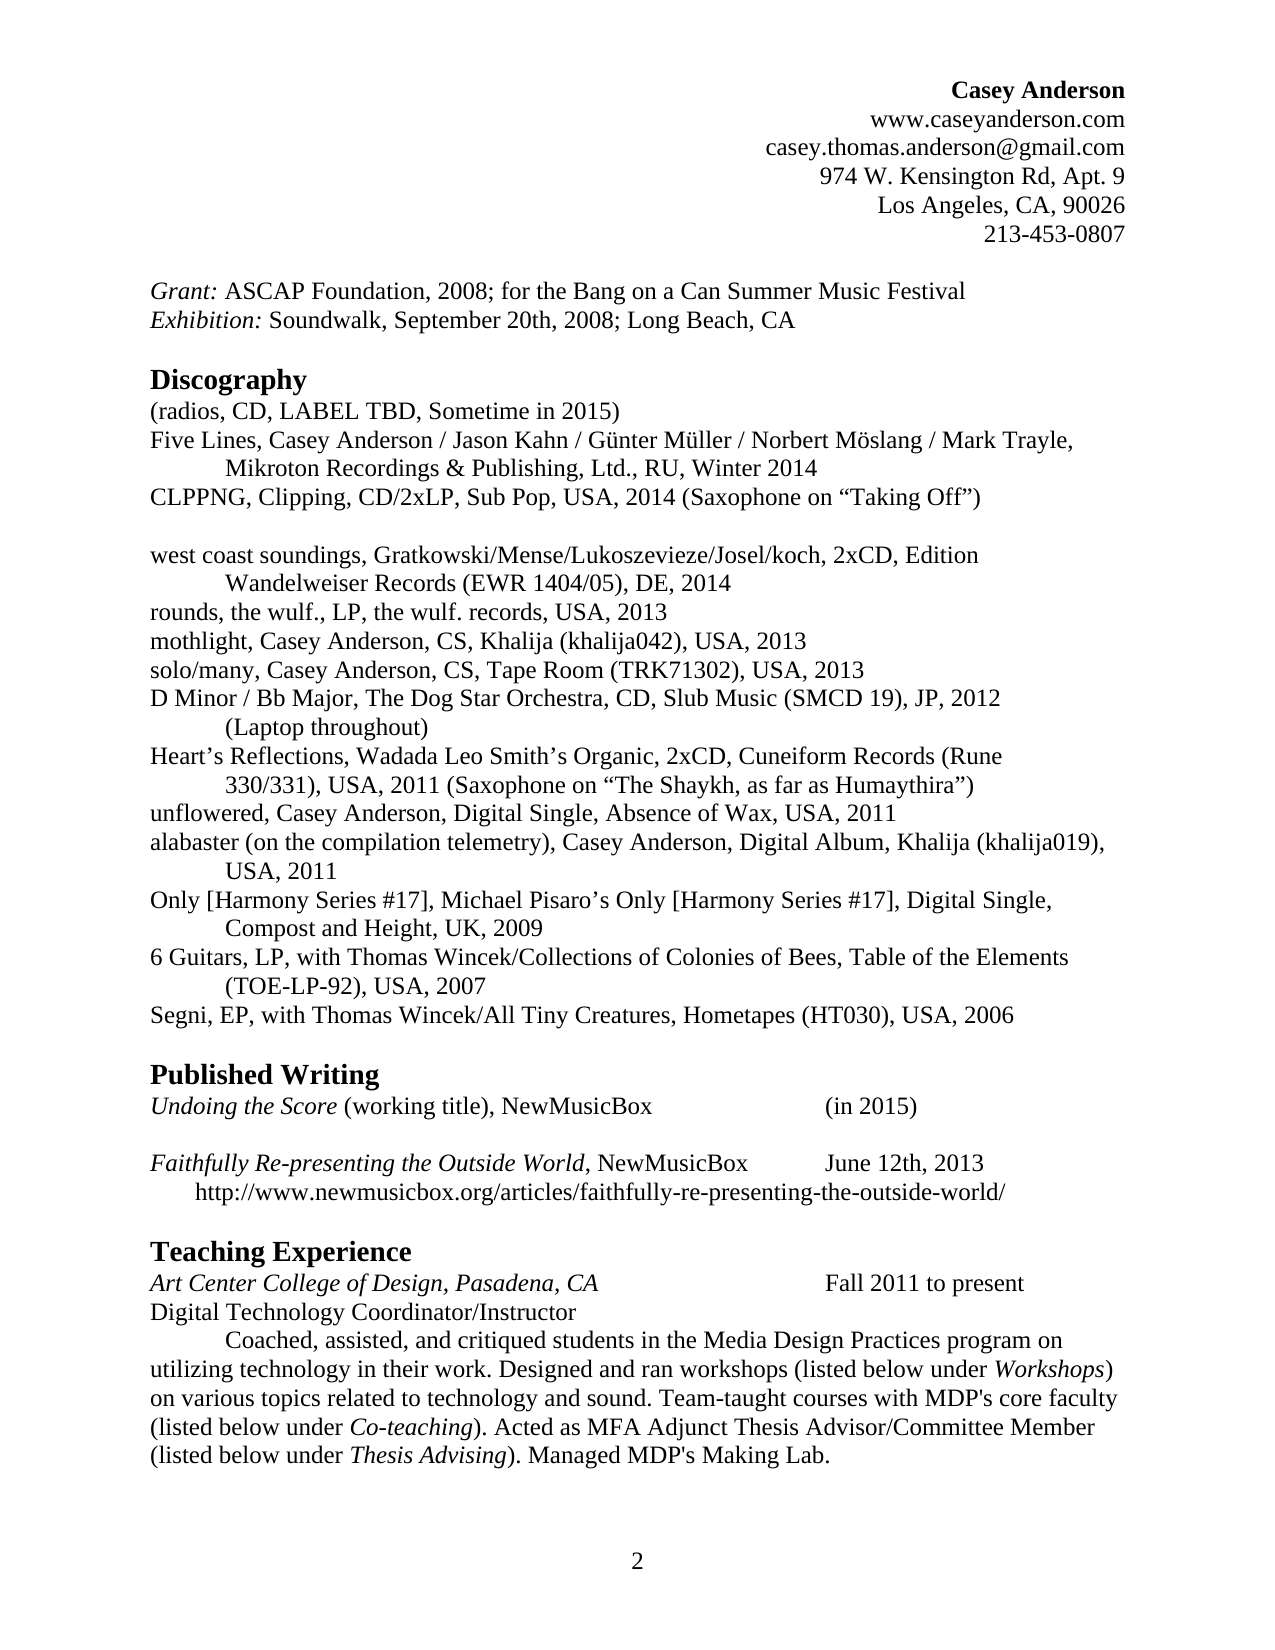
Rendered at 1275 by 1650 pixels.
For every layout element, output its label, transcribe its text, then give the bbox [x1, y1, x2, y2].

subtitle Published Writing [150, 1057, 1125, 1091]
text Heart’s Reflections, Wadada Leo Smith’s Organic, 2xCD, Cuneiform Records (Rune [150, 741, 1125, 770]
text rounds, the wulf., LP, the wulf. records, USA, 2013 [150, 597, 1125, 626]
text 330/331), USA, 2011 (Saxophone on “The Shaykh, as far as Humaythira”) [150, 770, 1125, 798]
subtitle Teaching Experience [150, 1234, 1125, 1268]
text Exhibition: Soundwalk, September 20th, 2008; Long Beach, CA [150, 305, 1125, 334]
text solo/many, Casey Anderson, CS, Tape Room (TRK71302), USA, 2013 [150, 655, 1125, 683]
text (TOE-LP-92), USA, 2007 [150, 971, 1125, 1000]
text Segni, EP, with Thomas Wincek/All Tiny Creatures, Hometapes (HT030), USA, 2006 [150, 1000, 1125, 1028]
subtitle Digital Technology Coordinator/Instructor [150, 1297, 1125, 1326]
text Undoing the Score (working title), NewMusicBox (in 2015) [150, 1091, 1125, 1119]
text unflowered, Casey Anderson, Digital Single, Absence of Wax, USA, 2011 [150, 798, 1125, 827]
text Five Lines, Casey Anderson / Jason Kahn / Günter Müller / Norbert Möslang / Mark Trayle, [150, 425, 1125, 453]
text USA, 2011 [150, 856, 1125, 885]
text D Minor / Bb Major, The Dog Star Orchestra, CD, Slub Music (SMCD 19), JP, 2012 [150, 683, 1125, 712]
text (Laptop throughout) [150, 712, 1125, 741]
text alabaster (on the compilation telemetry), Casey Anderson, Digital Album, Khalija (khalija019), [150, 827, 1125, 856]
text 6 Guitars, LP, with Thomas Wincek/Collections of Colonies of Bees, Table of the Elements [150, 942, 1125, 971]
text Only [Harmony Series #17], Michael Pisaro’s Only [Harmony Series #17], Digital Single, [150, 885, 1125, 913]
text mothlight, Casey Anderson, CS, Khalija (khalija042), USA, 2013 [150, 626, 1125, 655]
text Compost and Height, UK, 2009 [150, 913, 1125, 942]
subtitle Faithfully Re-presenting the Outside World, NewMusicBox June 12th, 2013 http://www.newmusicbox.org/articles/faithfully-re-presenting-the-outside-world/ [150, 1148, 1125, 1206]
text Discography [150, 362, 1125, 396]
text Art Center College of Design, Pasadena, CA Fall 2011 to present [150, 1268, 1125, 1297]
text CLPPNG, Clipping, CD/2xLP, Sub Pop, USA, 2014 (Saxophone on “Taking Off”) [150, 482, 1125, 511]
text Mikroton Recordings & Publishing, Ltd., RU, Winter 2014 [150, 453, 1125, 482]
text Grant: ASCAP Foundation, 2008; for the Bang on a Can Summer Music Festival [150, 276, 1125, 305]
text west coast soundings, Gratkowski/Mense/Lukoszevieze/Josel/koch, 2xCD, Edition Wandelweiser Records (EWR 1404/05), DE, 2014 [150, 540, 1125, 597]
text Coached, assisted, and critiqued students in the Media Design Practices program on utilizing technology in their work. Designed and ran workshops (listed below under Workshops) on various topics related to technology and sound. Team-taught courses with MDP's core faculty (listed below under Co-teaching). Acted as MFA Adjunct Thesis Advisor/Committee Member (listed below under Thesis Advising). Managed MDP's Making Lab. [150, 1326, 1125, 1469]
text (radios, CD, LABEL TBD, Sometime in 2015) [150, 396, 1125, 425]
